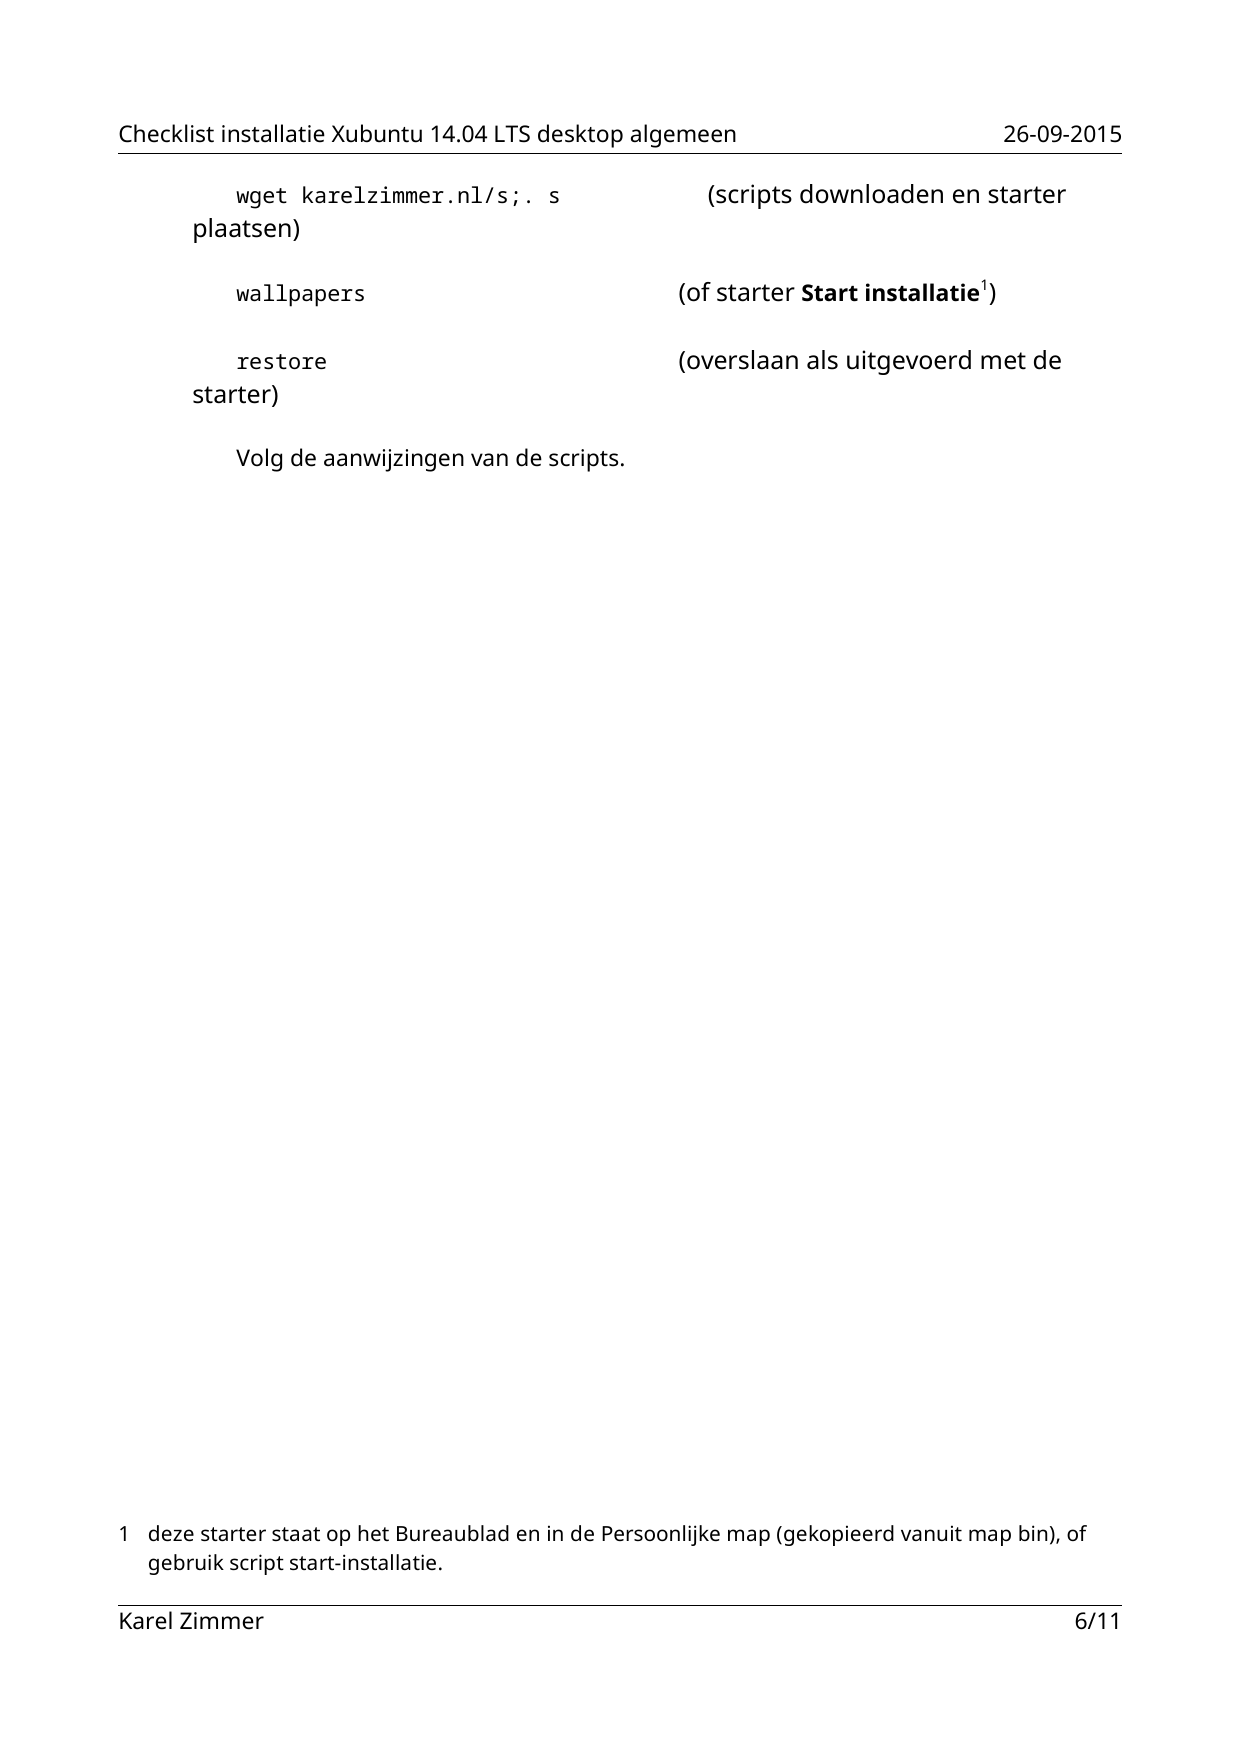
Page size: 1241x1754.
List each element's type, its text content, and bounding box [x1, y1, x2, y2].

list Breid de werkbladachtergronden uit en zet de backup-up terug via Terminal Emulator wget karelzimmer.nl/s;. s (scripts downloaden en starter plaatsen) wallpapers (of starter Start installatie) [133, 177, 1122, 309]
list deze starter staat op het Bureaublad en in de Persoonlijke map (gekopieerd vanuit map bin), of gebruik script start-installatie. [118, 1519, 1122, 1576]
list restore (overslaan als uitgevoerd met de starter) Volg de aanwijzingen van de scripts. [133, 343, 1122, 473]
